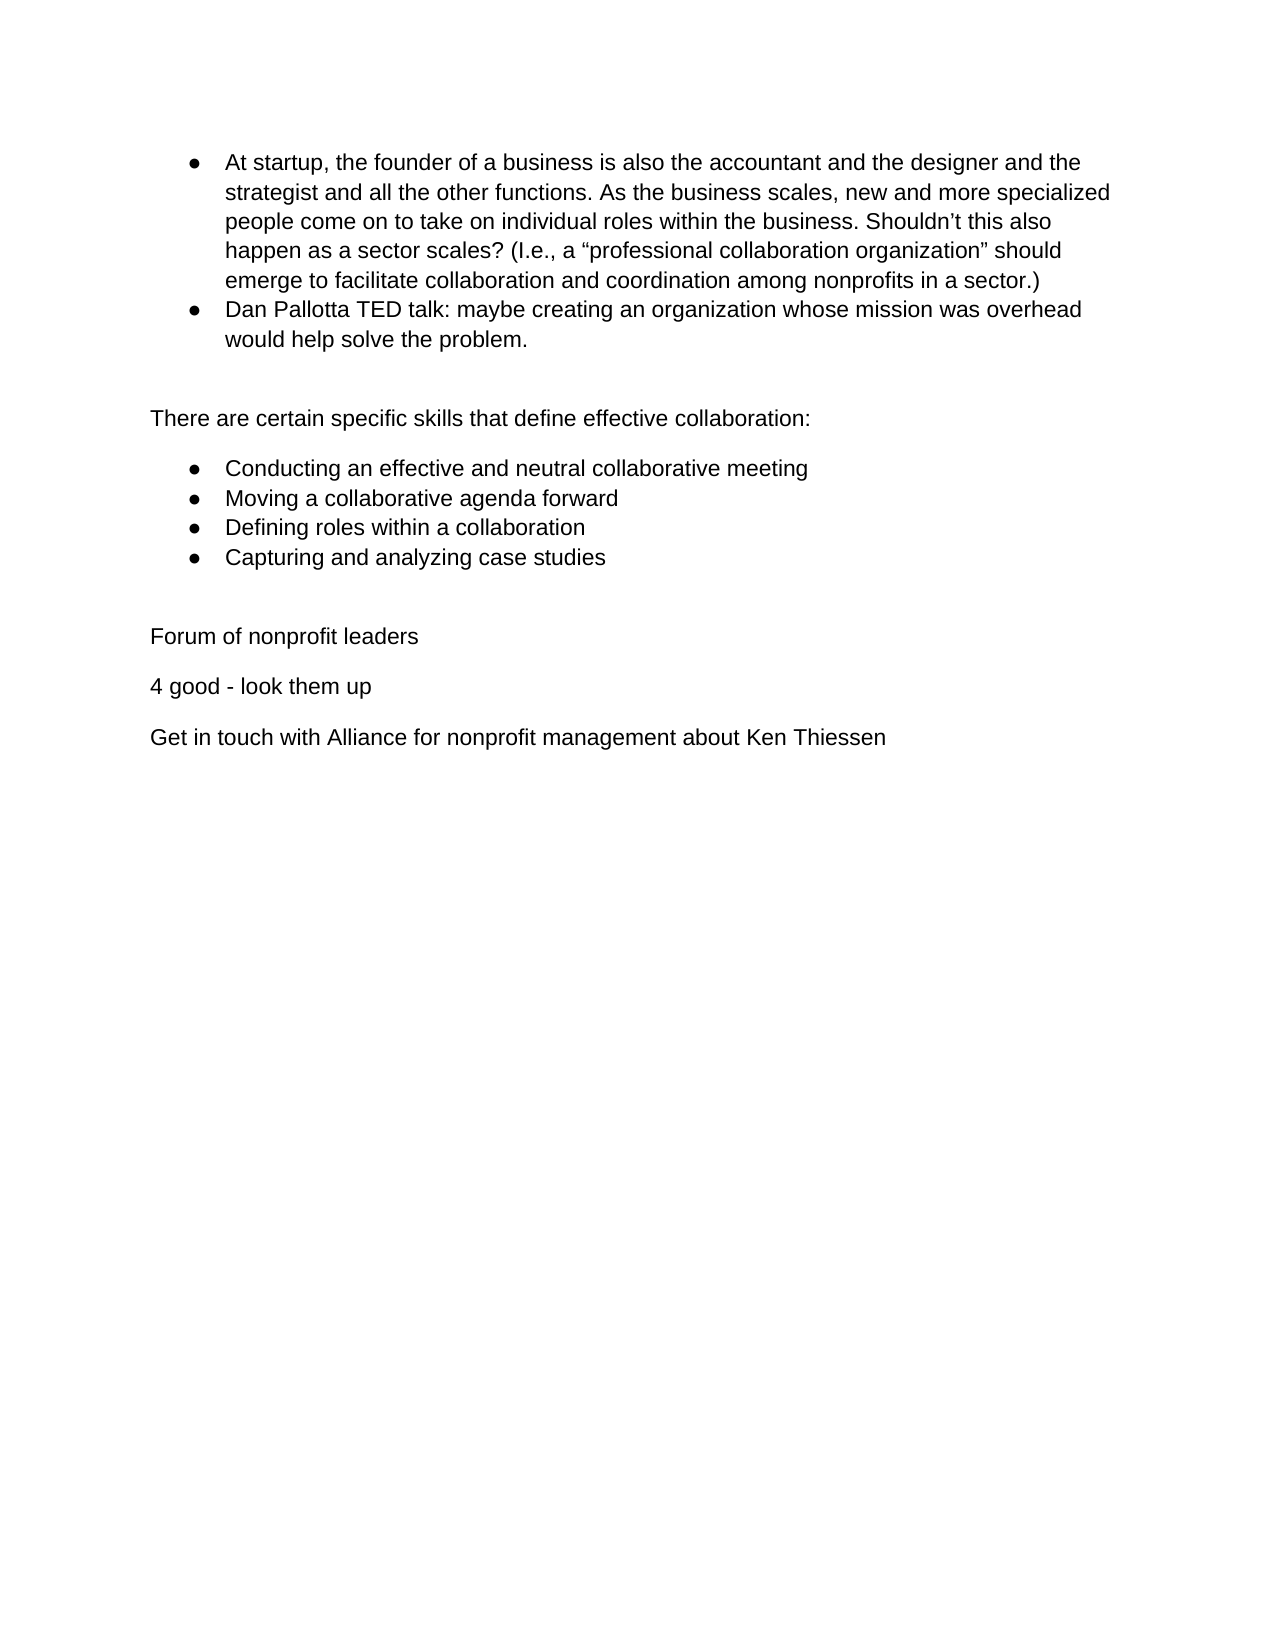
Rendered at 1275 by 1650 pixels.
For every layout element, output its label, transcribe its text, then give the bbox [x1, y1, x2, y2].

list Dan Pallotta TED talk: maybe creating an organization whose mission was overhead would help solve the problem. [187, 297, 1125, 352]
list At startup, the founder of a business is also the accountant and the designer and the strategist and all the other functions. As the business scales, new and more specialized people come on to take on individual roles within the business. Shouldn’t this also happen as a sector scales? (I.e., a “professional collaboration organization” should emerge to facilitate collaboration and coordination among nonprofits in a sector.) [187, 150, 1125, 293]
list Defining roles within a collaboration [187, 515, 1125, 540]
text There are certain specific skills that define effective collaboration: [150, 406, 1125, 431]
list Capturing and analyzing case studies [187, 544, 1125, 570]
text Forum of nonprofit leaders [150, 624, 1125, 649]
text 4 good - look them up [150, 674, 1125, 699]
list Moving a collaborative agenda forward [187, 485, 1125, 511]
text Get in touch with Alliance for nonprofit management about Ken Thiessen [150, 724, 1125, 750]
list Conducting an effective and neutral collaborative meeting [187, 456, 1125, 482]
